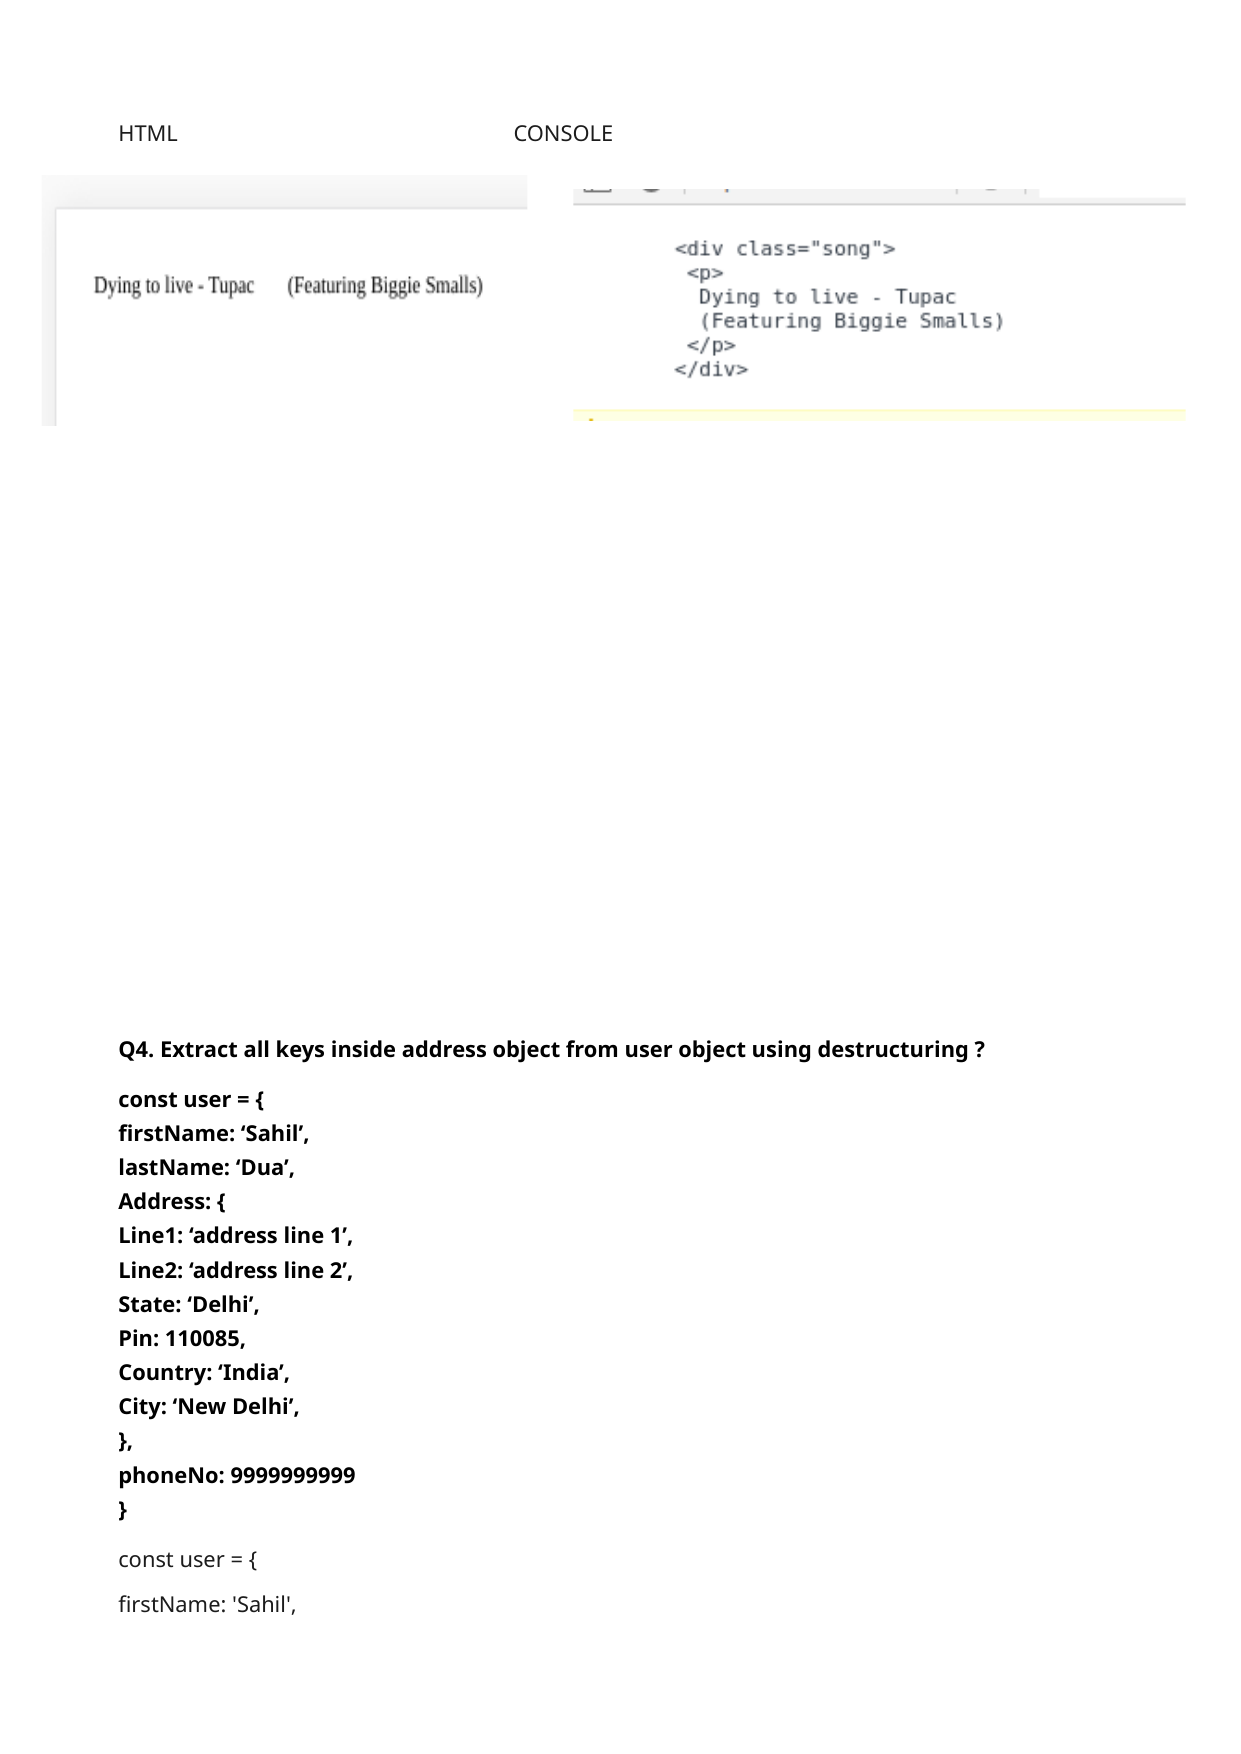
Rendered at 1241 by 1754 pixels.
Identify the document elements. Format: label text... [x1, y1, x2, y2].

text firstName: 'Sahil', [118, 1589, 1122, 1619]
text const user = { firstName: ‘Sahil’, lastName: ‘Dua’, Address: { Line1: ‘address line 1’, Line2: ‘address line 2’, State: ‘Delhi’, Pin: 110085, Country: ‘India’, City: ‘New Delhi’, }, phoneNo: 9999999999 } [118, 1084, 1122, 1523]
picture [573, 189, 1186, 421]
text Q4. Extract all keys inside address object from user object using destructuring ? [118, 1034, 1122, 1064]
text HTML CONSOLE [118, 118, 1122, 148]
text const user = { [118, 1543, 1122, 1573]
picture [41, 175, 528, 426]
